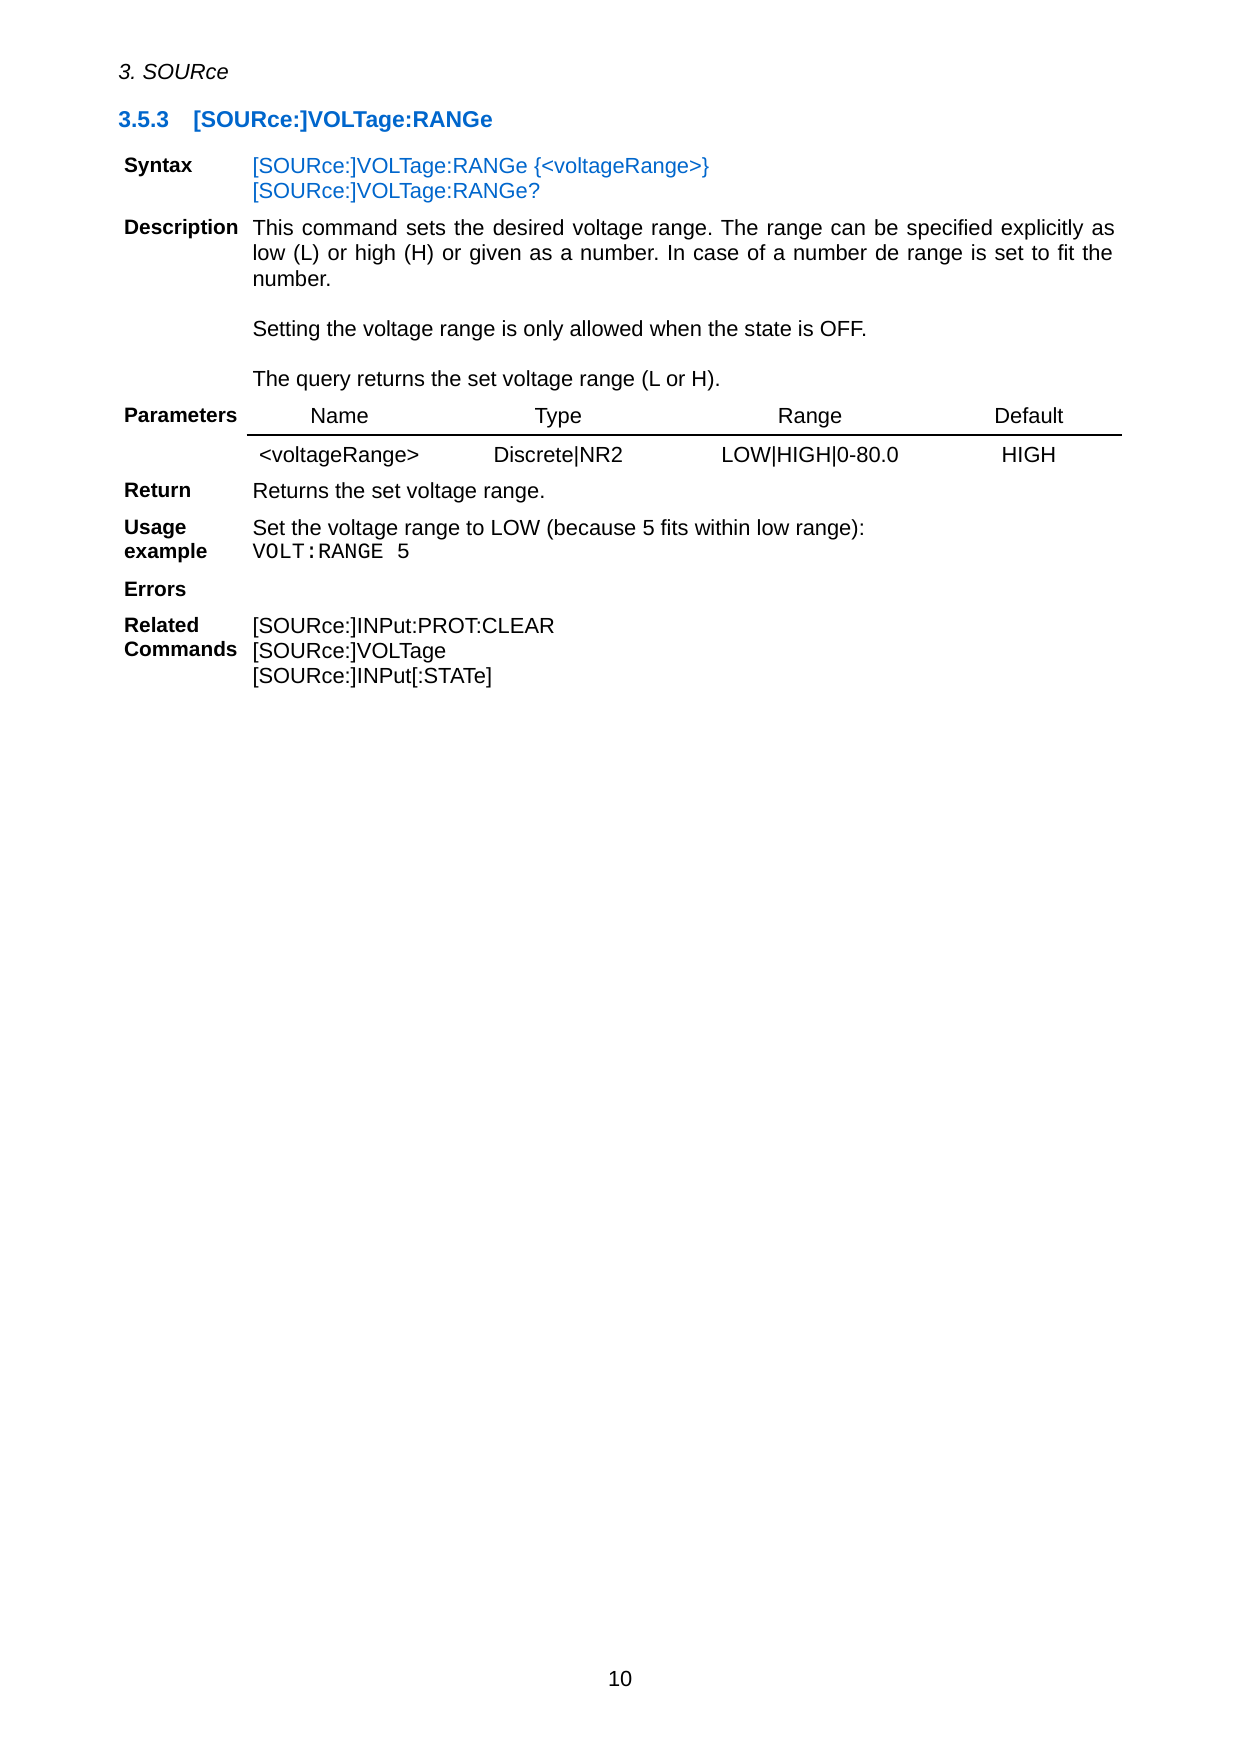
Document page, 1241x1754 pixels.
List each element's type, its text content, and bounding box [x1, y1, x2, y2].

table_cell [SOURce:]INPut:PROT:CLEAR [SOURce:]VOLTage [SOURce:]INPut[:STATe] [247, 607, 1122, 694]
table_cell Name [247, 397, 432, 434]
table_cell [247, 571, 1122, 607]
table_cell Parameters [118, 397, 247, 473]
table_cell Default [936, 397, 1122, 434]
table_cell Type [432, 397, 684, 434]
table_cell Description [118, 209, 247, 397]
table_cell This command sets the desired voltage range. The range can be specified explicitly as low (L) or high (H) or given as a number. In case of a number de range is set to fit the number. Setting the voltage range is only allowed when the state is OFF. The query returns the set voltage range (L or H). [247, 209, 1122, 397]
table_cell HIGH [936, 436, 1122, 473]
table_cell Discrete|NR2 [432, 436, 684, 473]
table_cell Usage example [118, 509, 247, 571]
table_cell LOW|HIGH|0-80.0 [684, 436, 936, 473]
table_header [SOURce:]VOLTage:RANGe {<voltageRange>} [SOURce:]VOLTage:RANGe? [247, 148, 1122, 209]
table_cell Set the voltage range to LOW (because 5 fits within low range): VOLT:RANGE 5 [247, 509, 1122, 571]
table_cell Errors [118, 571, 247, 607]
table_cell <voltageRange> [247, 436, 432, 473]
table_cell Return [118, 473, 247, 509]
table_cell Returns the set voltage range. [247, 473, 1122, 509]
subtitle [SOURce:]VOLTage:RANGe [118, 106, 1122, 133]
table_cell Related Commands [118, 607, 247, 694]
table_header Syntax [118, 148, 247, 209]
table_cell Range [684, 397, 936, 434]
